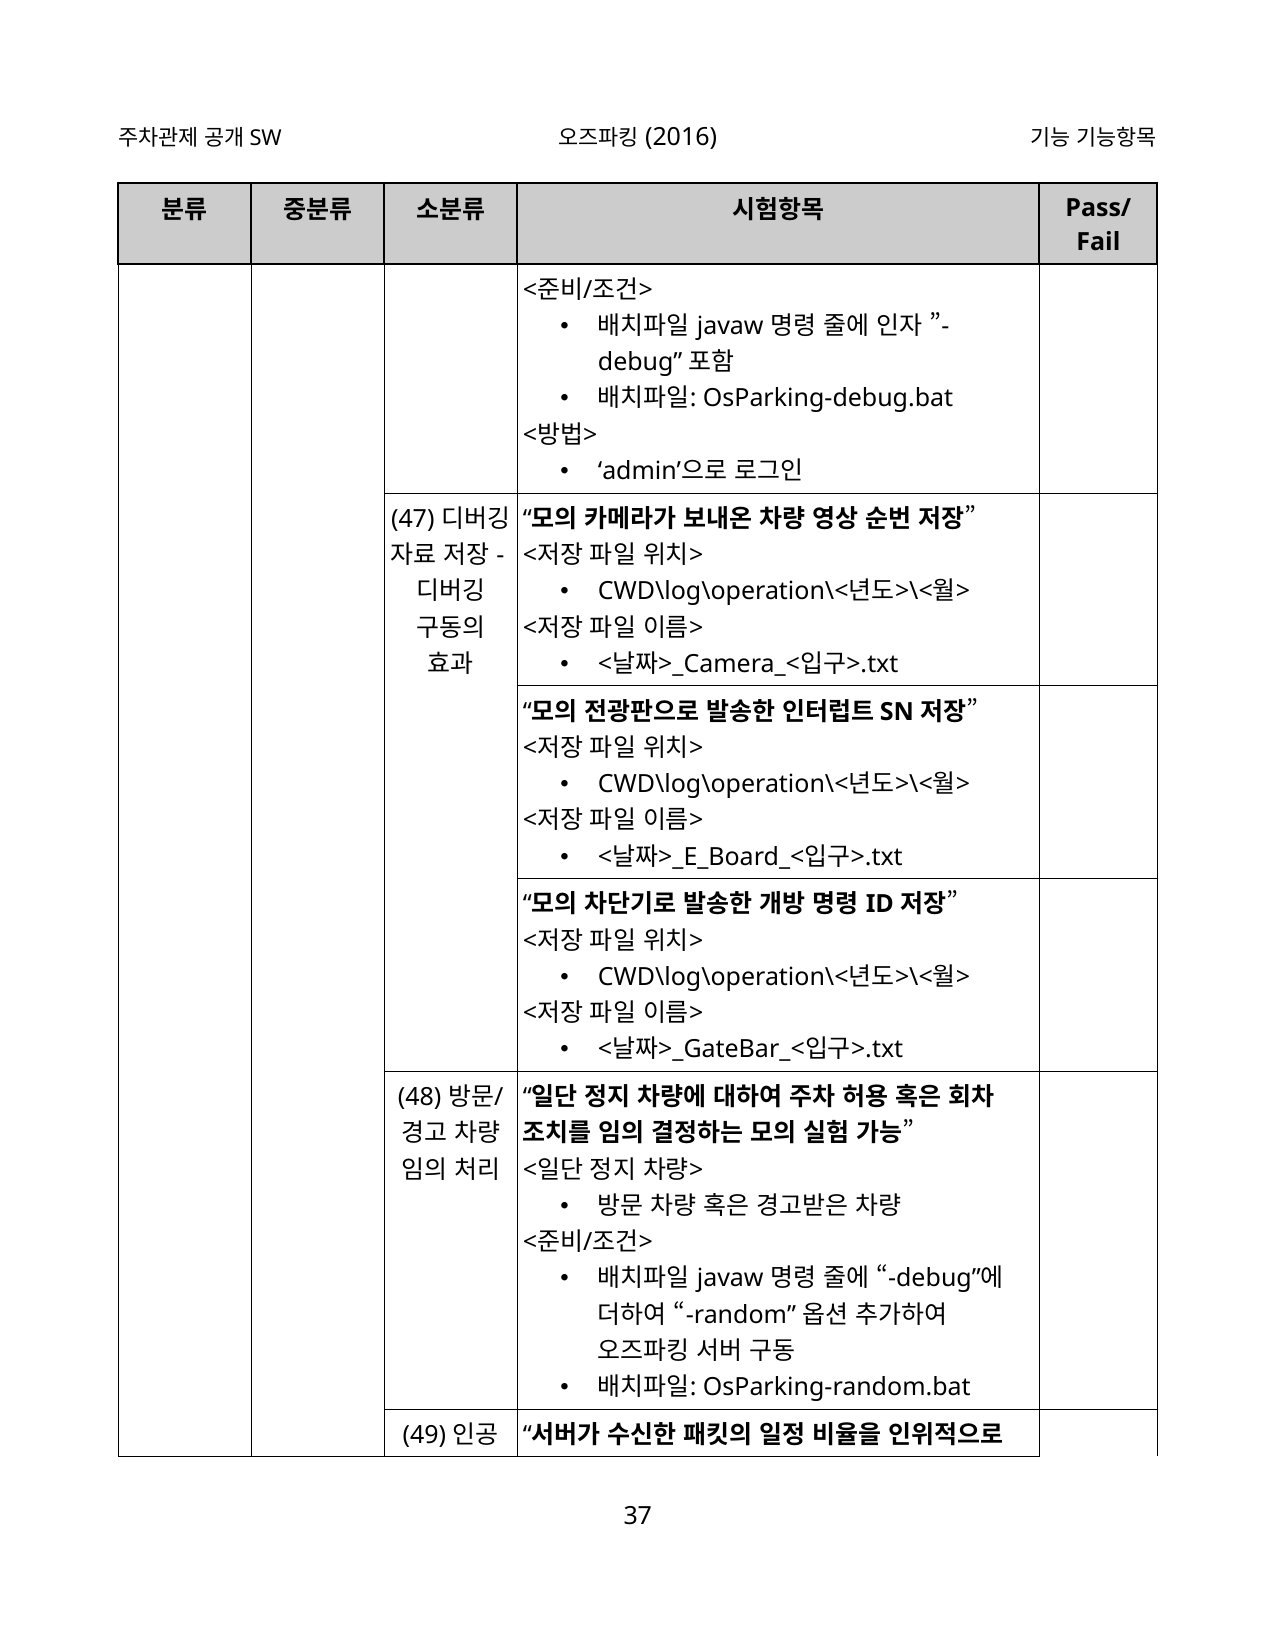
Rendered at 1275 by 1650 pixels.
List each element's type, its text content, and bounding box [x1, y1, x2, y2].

table_cell (47) 디버깅 자료 저장 - 디버깅 구동의 효과 [385, 494, 517, 1071]
table_cell “일단 정지 차량에 대하여 주차 허용 혹은 회차 조치를 임의 결정하는 모의 실험 가능” <일단 정지 차량> 방문 차량 혹은 경고받은 차량 <준비/조건> 배치파일 javaw 명령 줄에 “-debug”에 더하여 “-random” 옵션 추가하여 오즈파킹 서버 구동 배치파일: OsParking-random.bat [518, 1072, 1039, 1409]
table_cell [1040, 265, 1157, 492]
table_cell [119, 265, 251, 1456]
table_cell (48) 방문/경고 차량 임의 처리 [385, 1072, 517, 1409]
table_cell [1040, 1072, 1157, 1409]
table_cell [385, 265, 517, 492]
table_cell [1040, 494, 1157, 685]
table_cell (49) 인공 통신 오류 삽입 [385, 1410, 517, 1456]
table_cell [1040, 1410, 1157, 1456]
table_cell “모의 카메라가 보내온 차량 영상 순번 저장” <저장 파일 위치> CWD\log\operation\<년도>\<월> <저장 파일 이름> <날짜>_Camera_<입구>.txt [518, 494, 1039, 685]
table_header Pass/Fail [1040, 184, 1156, 263]
table_cell [252, 265, 384, 1456]
table_cell [1040, 686, 1157, 878]
table_header 분류 [119, 184, 250, 263]
table_cell [1040, 879, 1157, 1071]
table_header 중분류 [252, 184, 383, 263]
table_cell <준비/조건> 배치파일 javaw 명령 줄에 인자 ”-debug” 포함 배치파일: OsParking-debug.bat <방법> ‘admin’으로 로그인 [518, 265, 1039, 492]
table_cell “서버가 수신한 패킷의 일정 비율을 인위적으로 [518, 1410, 1039, 1456]
table_header 소분류 [385, 184, 516, 263]
table_cell “모의 전광판으로 발송한 인터럽트SN 저장” <저장 파일 위치> CWD\log\operation\<년도>\<월> <저장 파일 이름> <날짜>_E_Board_<입구>.txt [518, 686, 1039, 878]
table_header 시험항목 [518, 184, 1038, 263]
table_cell “모의 차단기로 발송한 개방 명령 ID 저장” <저장 파일 위치> CWD\log\operation\<년도>\<월> <저장 파일 이름> <날짜>_GateBar_<입구>.txt [518, 879, 1039, 1071]
